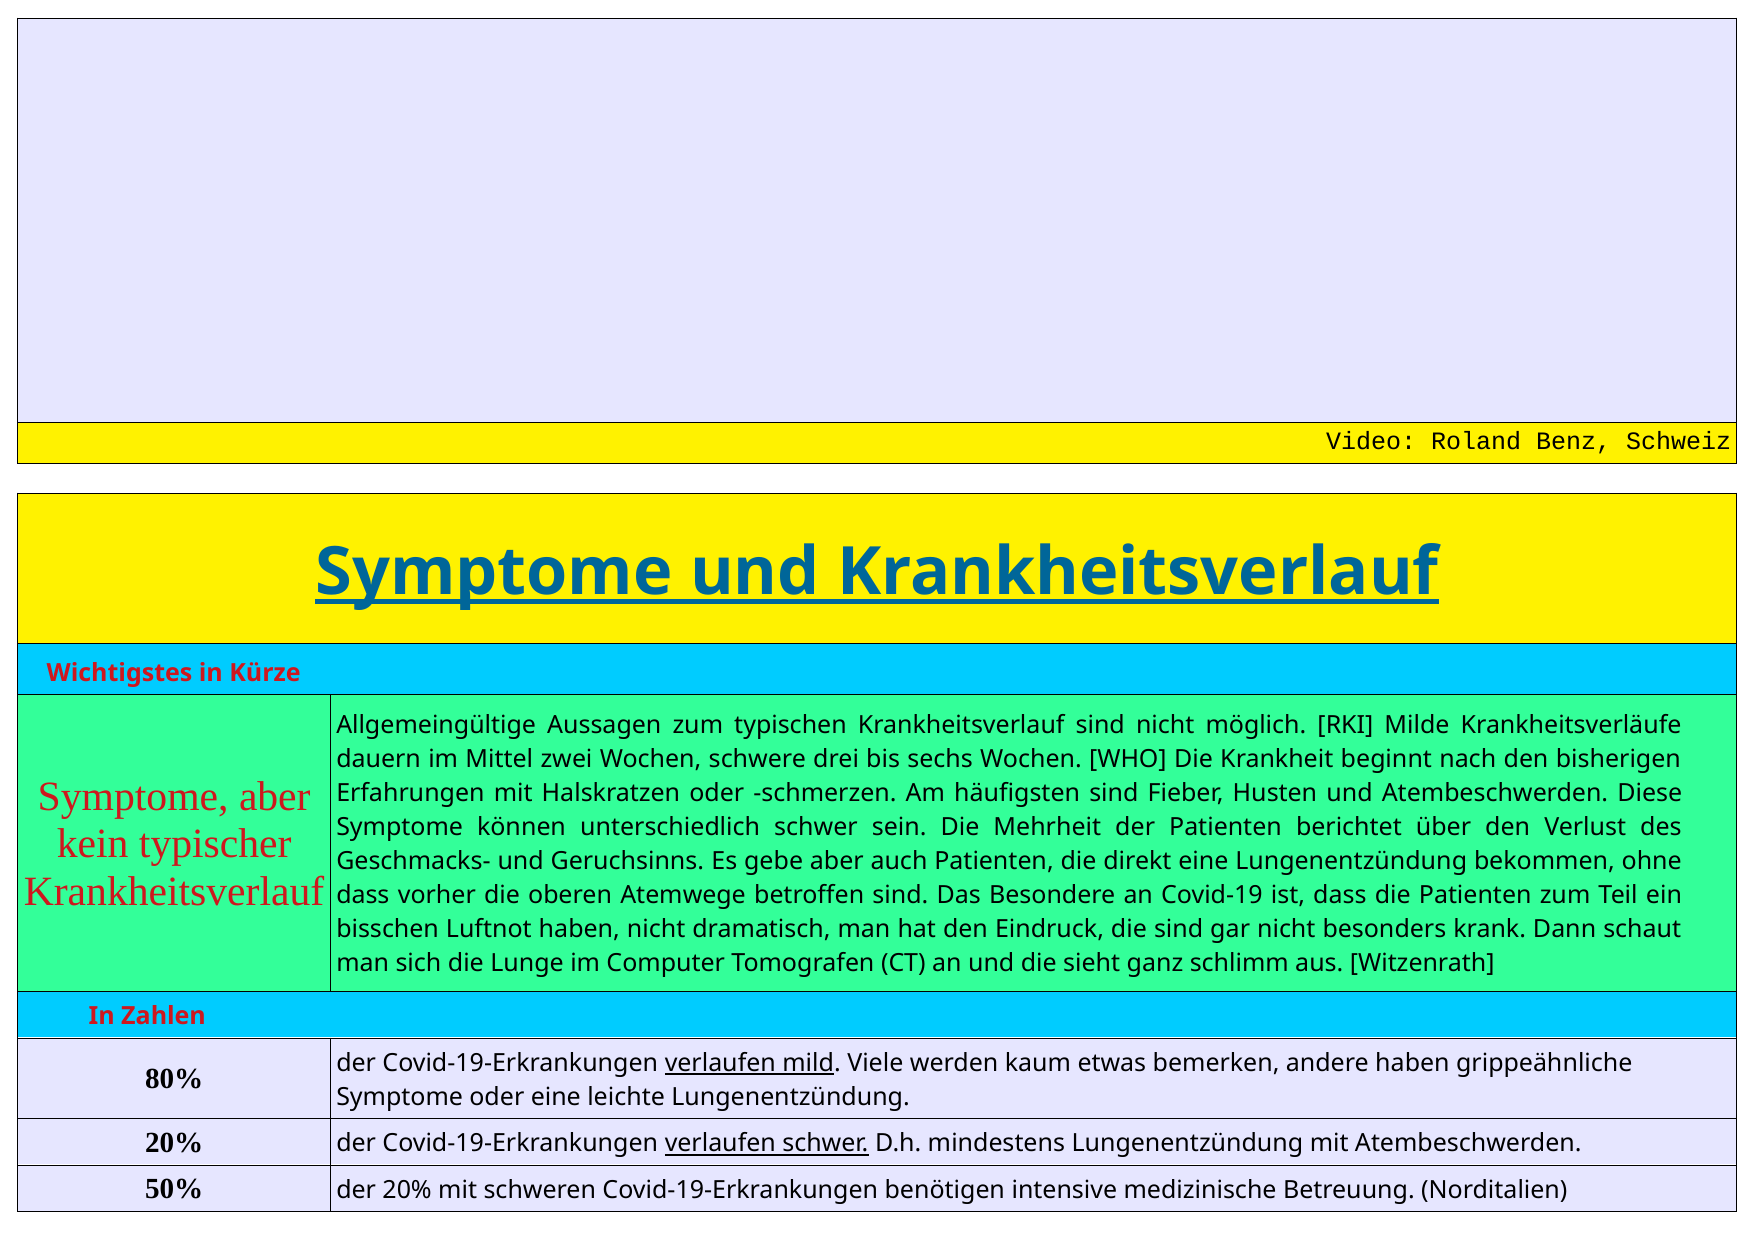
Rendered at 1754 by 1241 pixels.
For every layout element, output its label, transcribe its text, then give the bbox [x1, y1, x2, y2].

table_header Symptome und Krankheitsverlauf [18, 494, 1736, 643]
table_cell 50% [18, 1166, 330, 1211]
table_cell Allgemeingültige Aussagen zum typischen Krankheitsverlauf sind nicht möglich. [RKI] Milde Krankheitsverläufe dauern im Mittel zwei Wochen, schwere drei bis sechs Wochen. [WHO] Die Krankheit beginnt nach den bisherigen Erfahrungen mit Halskratzen oder -schmerzen. Am häufigsten sind Fieber, Husten und Atembeschwerden. Diese Symptome können unterschiedlich schwer sein. Die Mehrheit der Patienten berichtet über den Verlust des Geschmacks- und Geruchsinns. Es gebe aber auch Patienten, die direkt eine Lungenentzündung bekommen, ohne dass vorher die oberen Atemwege betroffen sind. Das Besondere an Covid-19 ist, dass die Patienten zum Teil ein bisschen Luftnot haben, nicht dramatisch, man hat den Eindruck, die sind gar nicht besonders krank. Dann schaut man sich die Lunge im Computer Tomografen (CT) an und die sieht ganz schlimm aus. [Witzenrath] [331, 695, 1736, 991]
table_cell [18, 19, 1736, 422]
table_cell 20% [18, 1119, 330, 1164]
table_cell 80% [18, 1039, 330, 1118]
table_cell Wichtigstes in Kürze [18, 644, 1736, 694]
table_cell Video: Roland Benz, Schweiz [18, 423, 1736, 463]
table_cell der Covid-19-Erkrankungen verlaufen mild. Viele werden kaum etwas bemerken, andere haben grippeähnliche Symptome oder eine leichte Lungenentzündung. [331, 1039, 1736, 1118]
table_cell der Covid-19-Erkrankungen verlaufen schwer. D.h. mindestens Lungenentzündung mit Atembeschwerden. [331, 1119, 1736, 1164]
table_cell In Zahlen [18, 992, 1736, 1037]
table_cell Symptome, aber kein typischer Krankheitsverlauf [18, 695, 330, 991]
table_cell der 20% mit schweren Covid-19-Erkrankungen benötigen intensive medizinische Betreuung. (Norditalien) [331, 1166, 1736, 1211]
